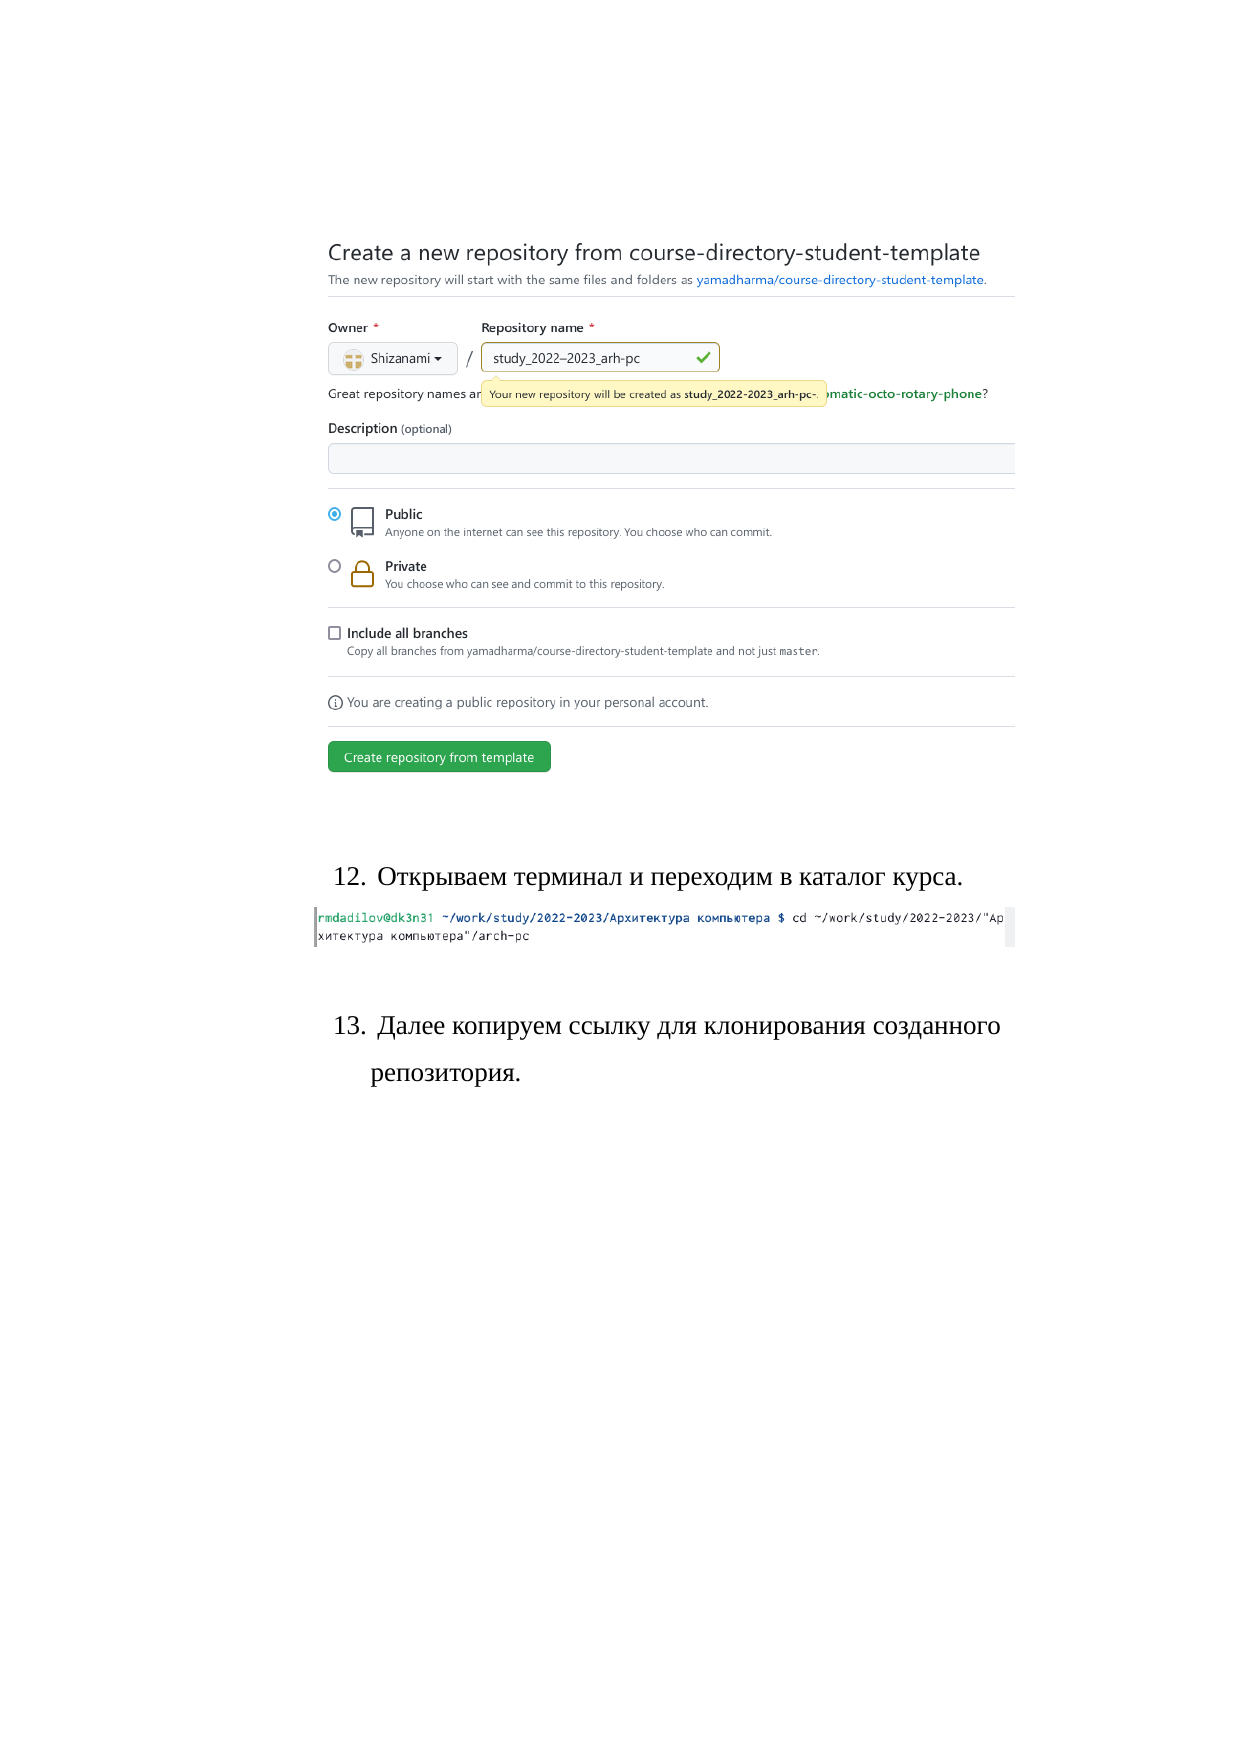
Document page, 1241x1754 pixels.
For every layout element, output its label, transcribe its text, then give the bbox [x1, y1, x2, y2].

list Открываем терминал и переходим в каталог курса. [333, 861, 1033, 892]
picture [314, 236, 1015, 799]
picture [314, 907, 1015, 947]
list Далее копируем ссылку для клонирования созданного репозитория. [333, 1009, 1033, 1087]
